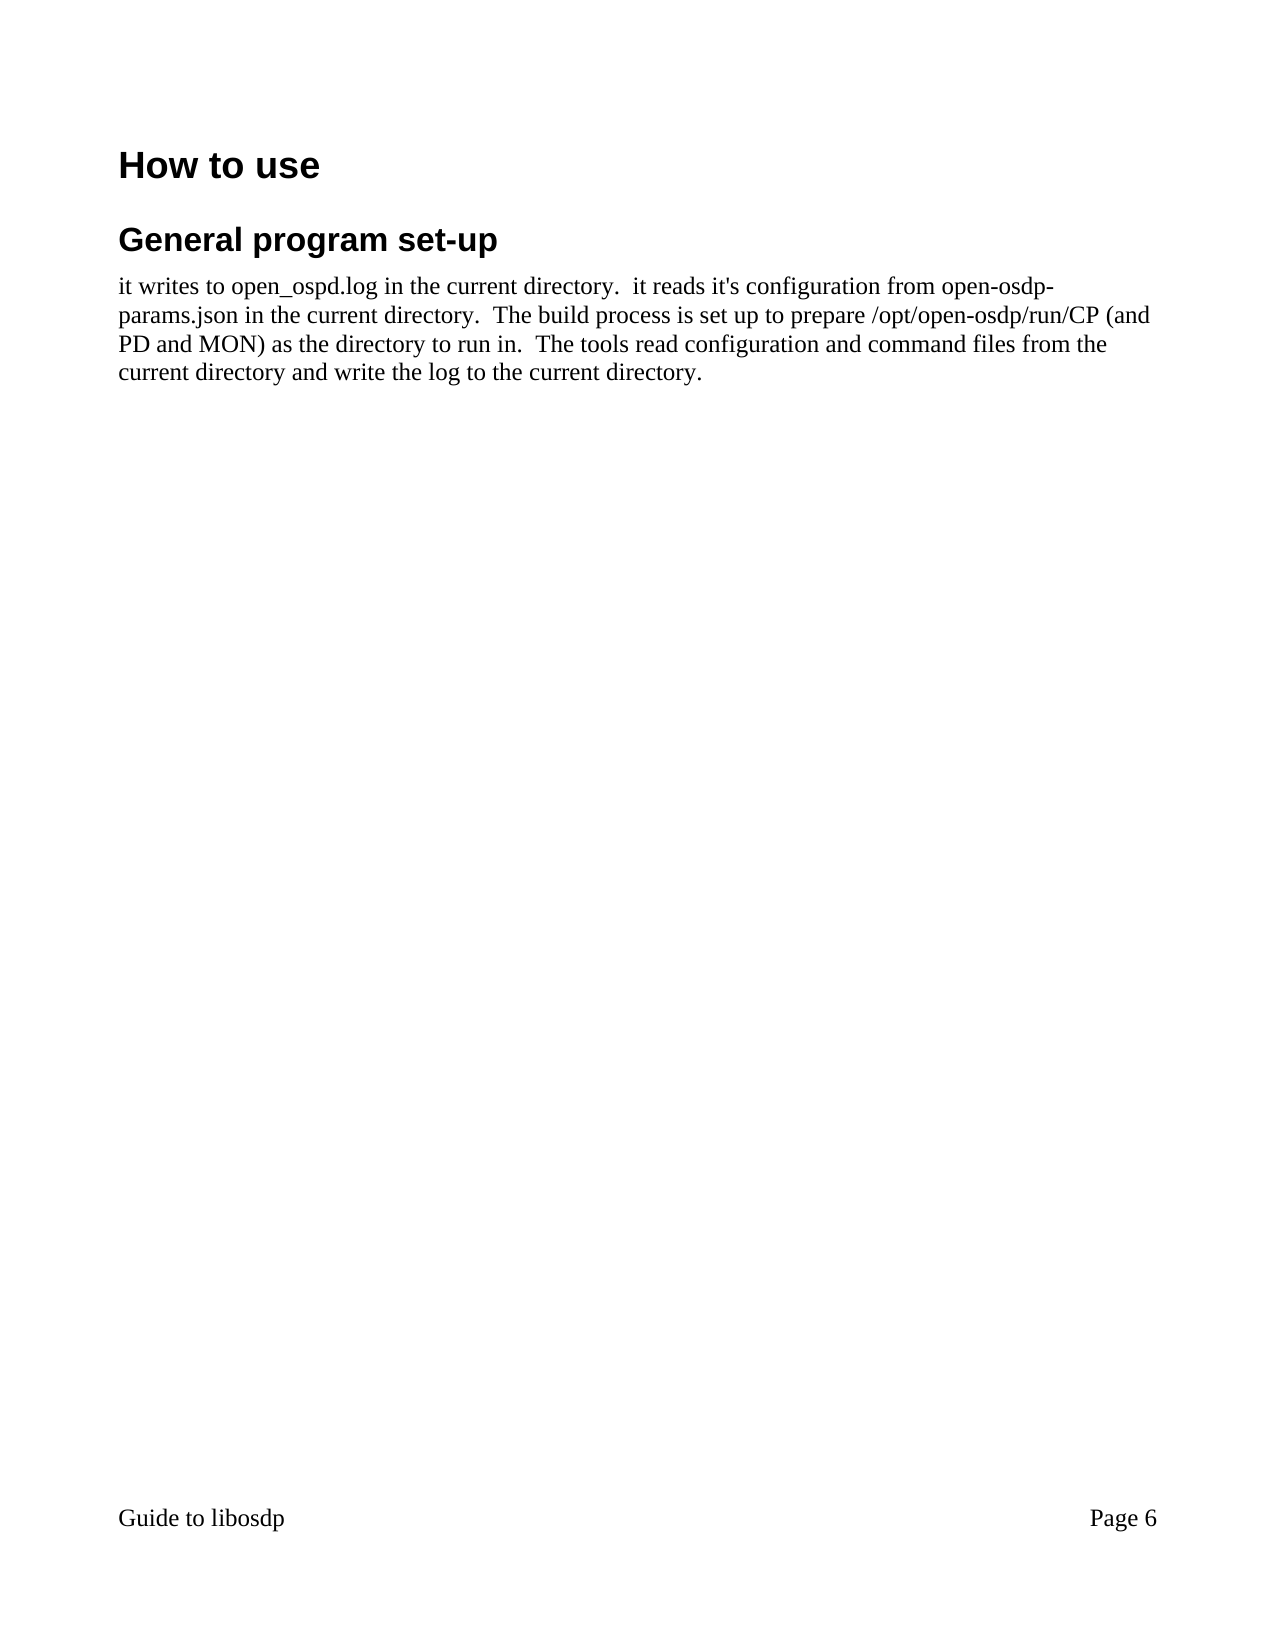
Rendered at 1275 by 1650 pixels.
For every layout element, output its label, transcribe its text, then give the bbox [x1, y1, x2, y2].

text it writes to open_ospd.log in the current directory. it reads it's configuration from open-osdp-params.json in the current directory. The build process is set up to prepare /opt/open-osdp/run/CP (and PD and MON) as the directory to run in. The tools read configuration and command files from the current directory and write the log to the current directory. [118, 271, 1157, 386]
subtitle General program set-up [118, 220, 1157, 259]
subtitle How to use [118, 143, 1157, 187]
